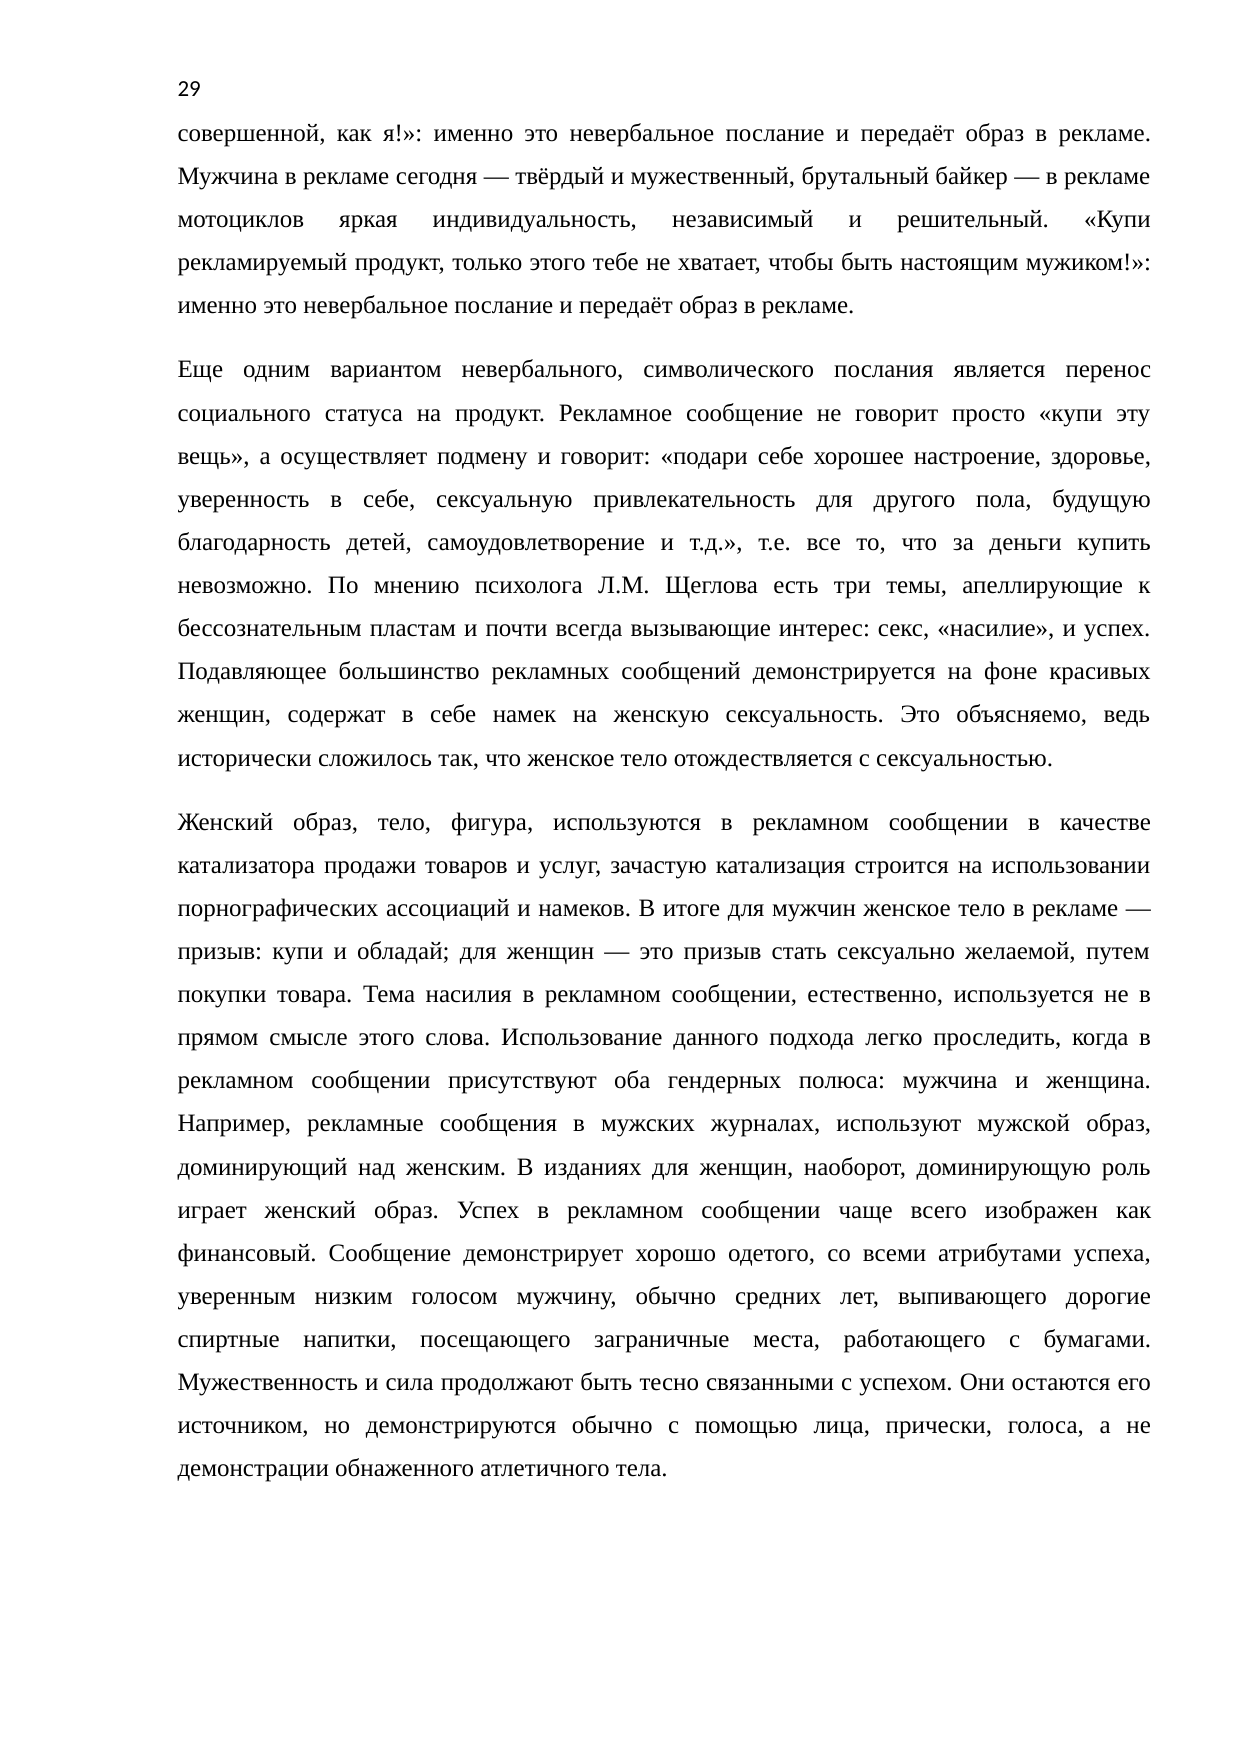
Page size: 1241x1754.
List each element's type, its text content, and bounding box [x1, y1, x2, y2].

text Женский образ, тело, фигура, используются в рекламном сообщении в качестве катализатора продажи товаров и услуг, зачастую катализация строится на использовании порнографических ассоциаций и намеков. В итоге для мужчин женское тело в рекламе — призыв: купи и обладай; для женщин — это призыв стать сексуально желаемой, путем покупки товара. Тема насилия в рекламном сообщении, естественно, используется не в прямом смысле этого слова. Использование данного подхода легко проследить, когда в рекламном сообщении присутствуют оба гендерных полюса: мужчина и женщина. Например, рекламные сообщения в мужских журналах, используют мужской образ, доминирующий над женским. В изданиях для женщин, наоборот, доминирующую роль играет женский образ. Успех в рекламном сообщении чаще всего изображен как финансовый. Сообщение демонстрирует хорошо одетого, со всеми атрибутами успеха, уверенным низким голосом мужчину, обычно средних лет, выпивающего дорогие спиртные напитки, посещающего заграничные места, работающего с бумагами. Мужественность и сила продолжают быть тесно связанными с успехом. Они остаются его источником, но демонстрируются обычно с помощью лица, прически, голоса, а не демонстрации обнаженного атлетичного тела. [177, 807, 1152, 1482]
text Еще одним вариантом невербального, символического послания является перенос социального статуса на продукт. Рекламное сообщение не говорит просто «купи эту вещь», а осуществляет подмену и говорит: «подари себе хорошее настроение, здоровье, уверенность в себе, сексуальную привлекательность для другого пола, будущую благодарность детей, самоудовлетворение и т.д.», т.е. все то, что за деньги купить невозможно. По мнению психолога Л.М. Щеглова есть три темы, апеллирующие к бессознательным пластам и почти всегда вызывающие интерес: секс, «насилие», и успех. Подавляющее большинство рекламных сообщений демонстрируется на фоне красивых женщин, содержат в себе намек на женскую сексуальность. Это объясняемо, ведь исторически сложилось так, что женское тело отождествляется с сексуальностью. [177, 354, 1152, 771]
text совершенной, как я!»: именно это невербальное послание и передаёт образ в рекламе. Мужчина в рекламе сегодня — твёрдый и мужественный, брутальный байкер — в рекламе мотоциклов яркая индивидуальность, независимый и решительный. «Купи рекламируемый продукт, только этого тебе не хватает, чтобы быть настоящим мужиком!»: именно это невербальное послание и передаёт образ в рекламе. [177, 118, 1152, 319]
